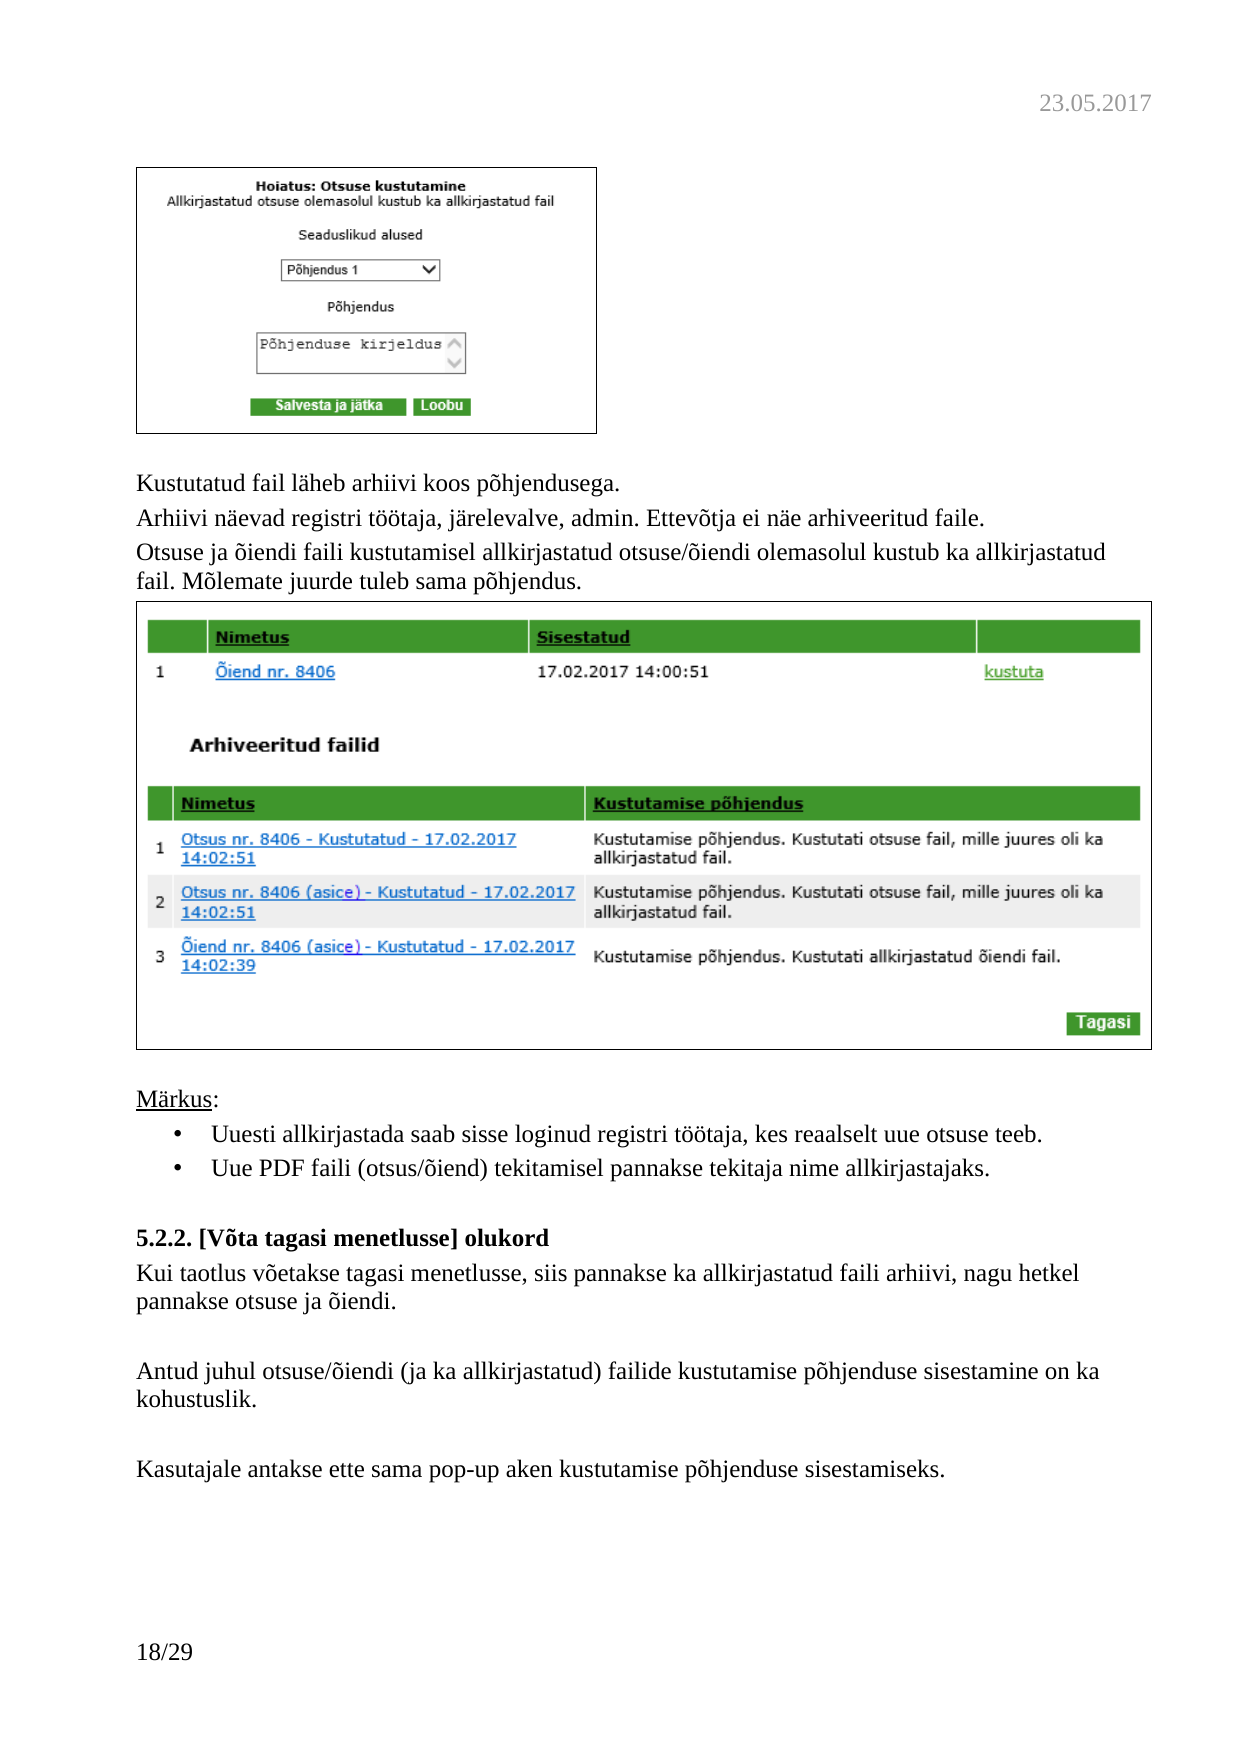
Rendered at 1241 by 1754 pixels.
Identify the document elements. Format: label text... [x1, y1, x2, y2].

text Kui taotlus võetakse tagasi menetlusse, siis pannakse ka allkirjastatud faili arhiivi, nagu hetkel pannakse otsuse ja õiendi. [136, 1258, 1152, 1315]
subtitle 5.2.2. [Võta tagasi menetlusse] olukord [136, 1223, 1152, 1252]
text Antud juhul otsuse/õiendi (ja ka allkirjastatud) failide kustutamise põhjenduse sisestamine on ka kohustuslik. [136, 1356, 1152, 1413]
list Uue PDF faili (otsus/õiend) tekitamisel pannakse tekitaja nime allkirjastajaks. [173, 1153, 1152, 1182]
text Märkus: [136, 1084, 1152, 1113]
text Otsuse ja õiendi faili kustutamisel allkirjastatud otsuse/õiendi olemasolul kustub ka allkirjastatud fail. Mõlemate juurde tuleb sama põhjendus. [136, 537, 1152, 595]
list Uuesti allkirjastada saab sisse loginud registri töötaja, kes reaalselt uue otsuse teeb. [173, 1119, 1152, 1148]
text Kustutatud fail läheb arhiivi koos põhjendusega. [136, 468, 1152, 497]
picture [138, 170, 593, 431]
text Arhiivi näevad registri töötaja, järelevalve, admin. Ettevõtja ei näe arhiveeritud faile. [136, 503, 1152, 532]
picture [138, 603, 1149, 1047]
text Kasutajale antakse ette sama pop-up aken kustutamise põhjenduse sisestamiseks. [136, 1454, 1152, 1483]
